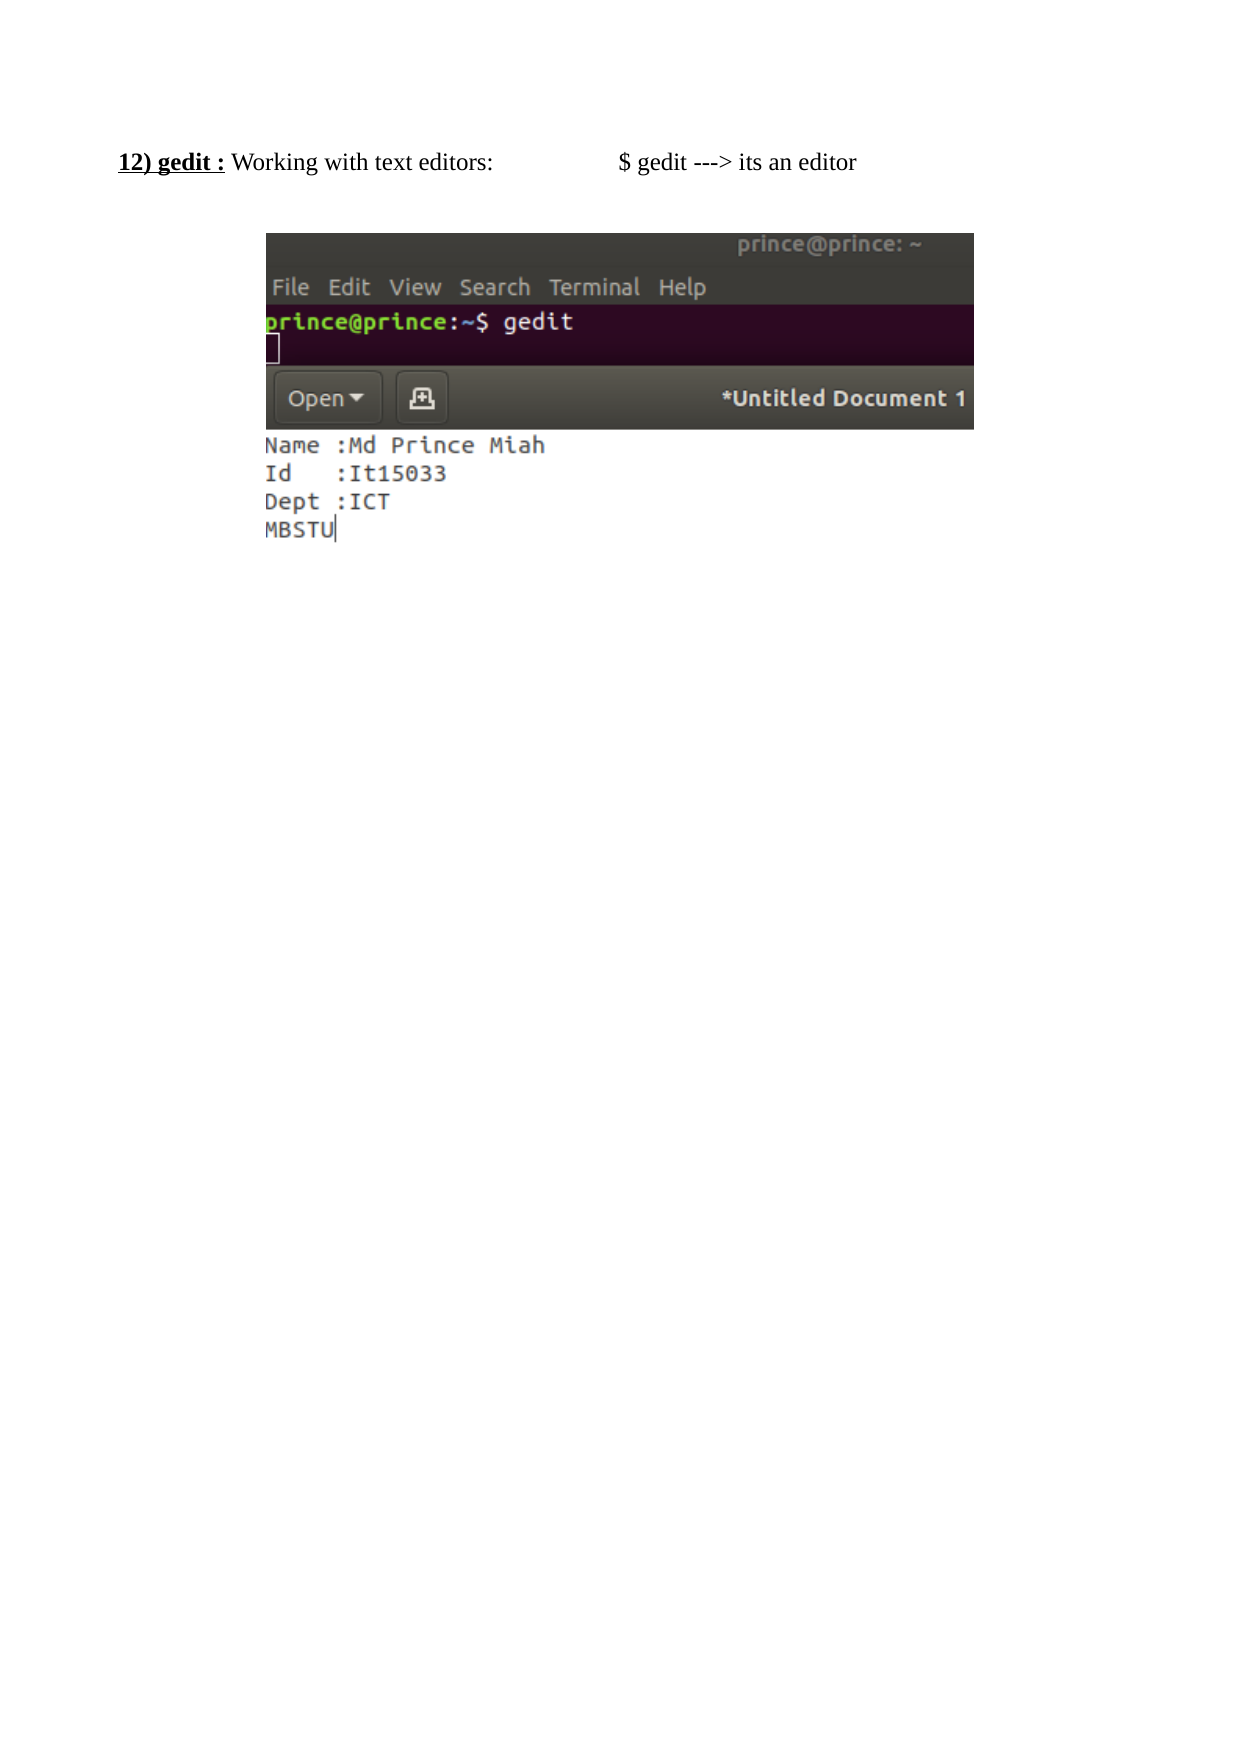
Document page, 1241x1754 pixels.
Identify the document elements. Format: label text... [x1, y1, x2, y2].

text 12) gedit : Working with text editors: $ gedit ---> its an editor [118, 147, 1122, 176]
picture [266, 233, 974, 755]
